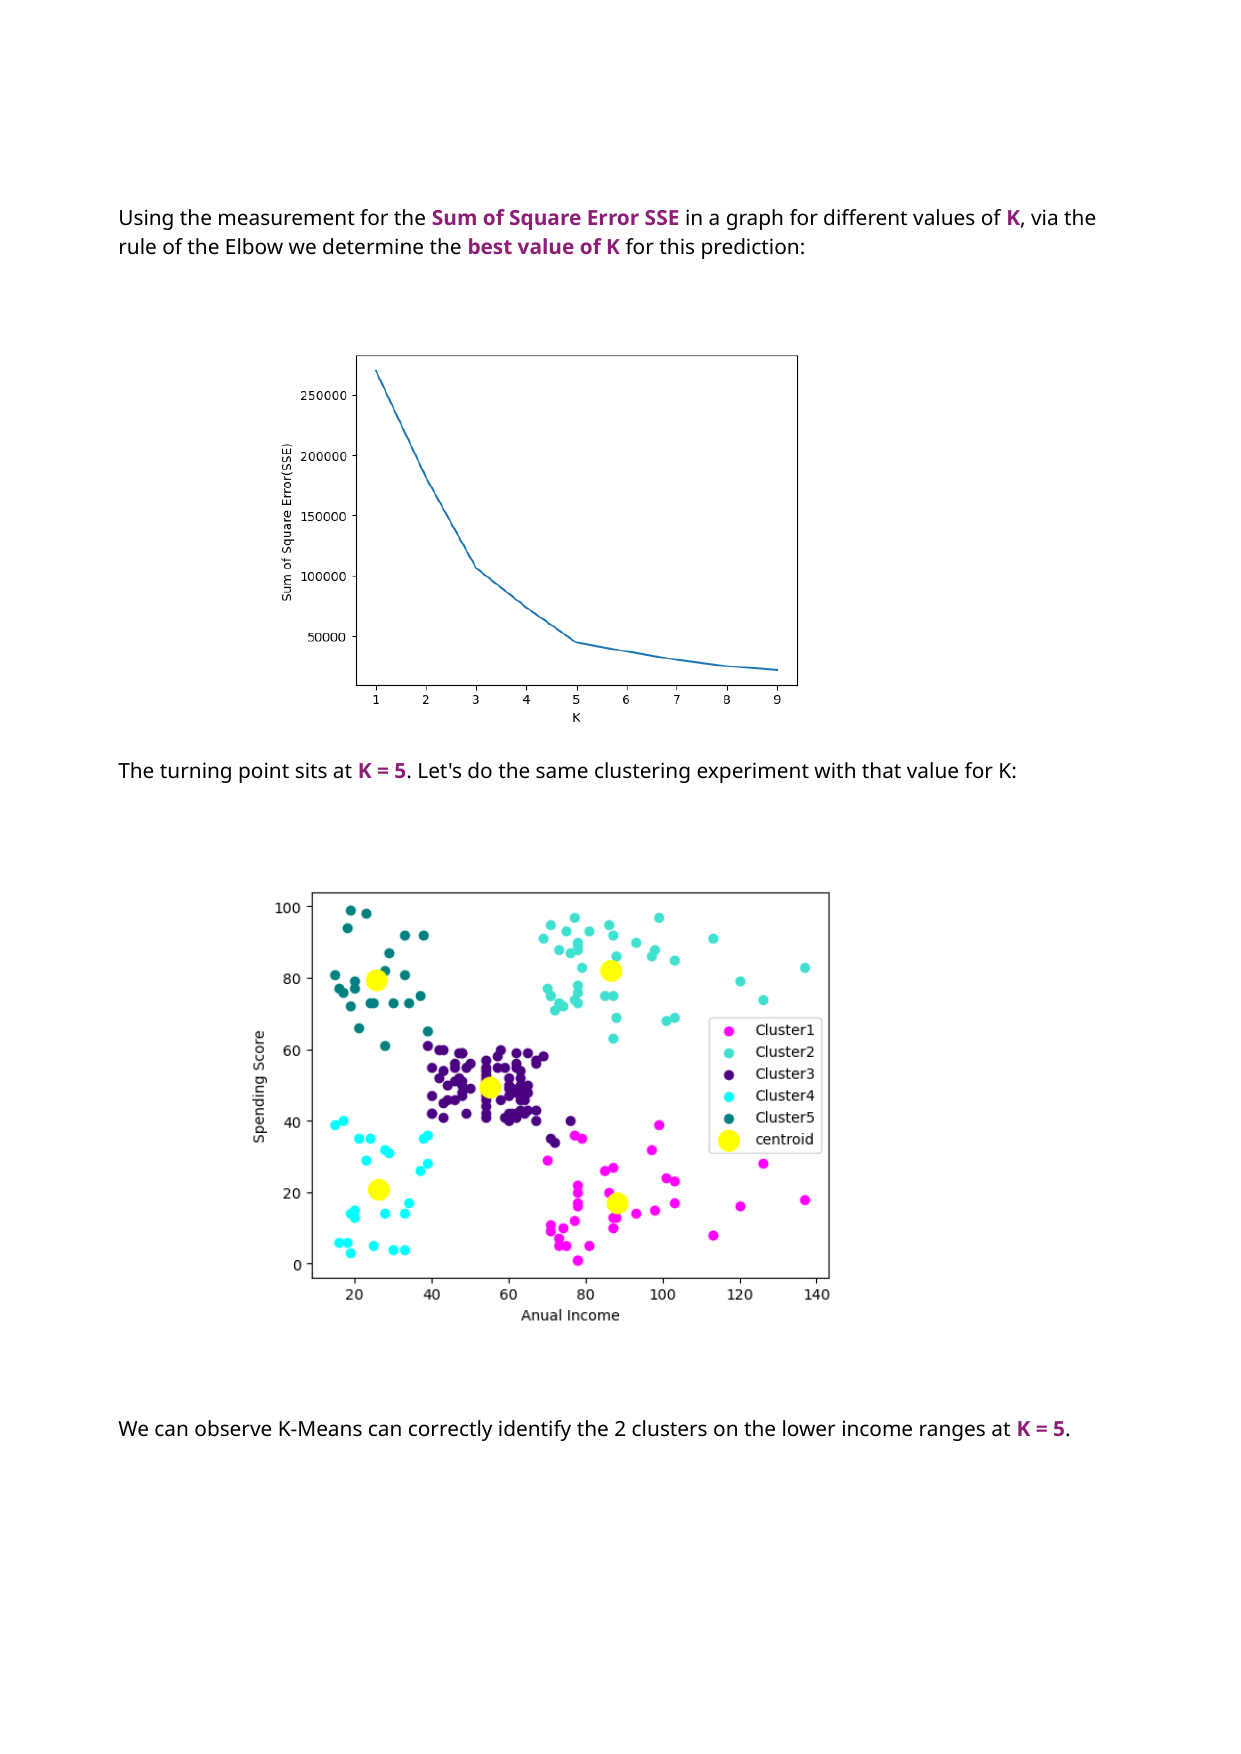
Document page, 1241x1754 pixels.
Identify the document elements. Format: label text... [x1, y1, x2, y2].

text We can observe K-Means can correctly identify the 2 clusters on the lower income ranges at K = 5. [118, 1414, 1122, 1442]
text The turning point sits at K = 5. Let's do the same clustering experiment with that value for K: [118, 756, 1122, 785]
picture [276, 350, 801, 728]
picture [246, 886, 836, 1329]
text Using the measurement for the Sum of Square Error SSE in a graph for different values of K, via the rule of the Elbow we determine the best value of K for this prediction: [118, 203, 1122, 260]
